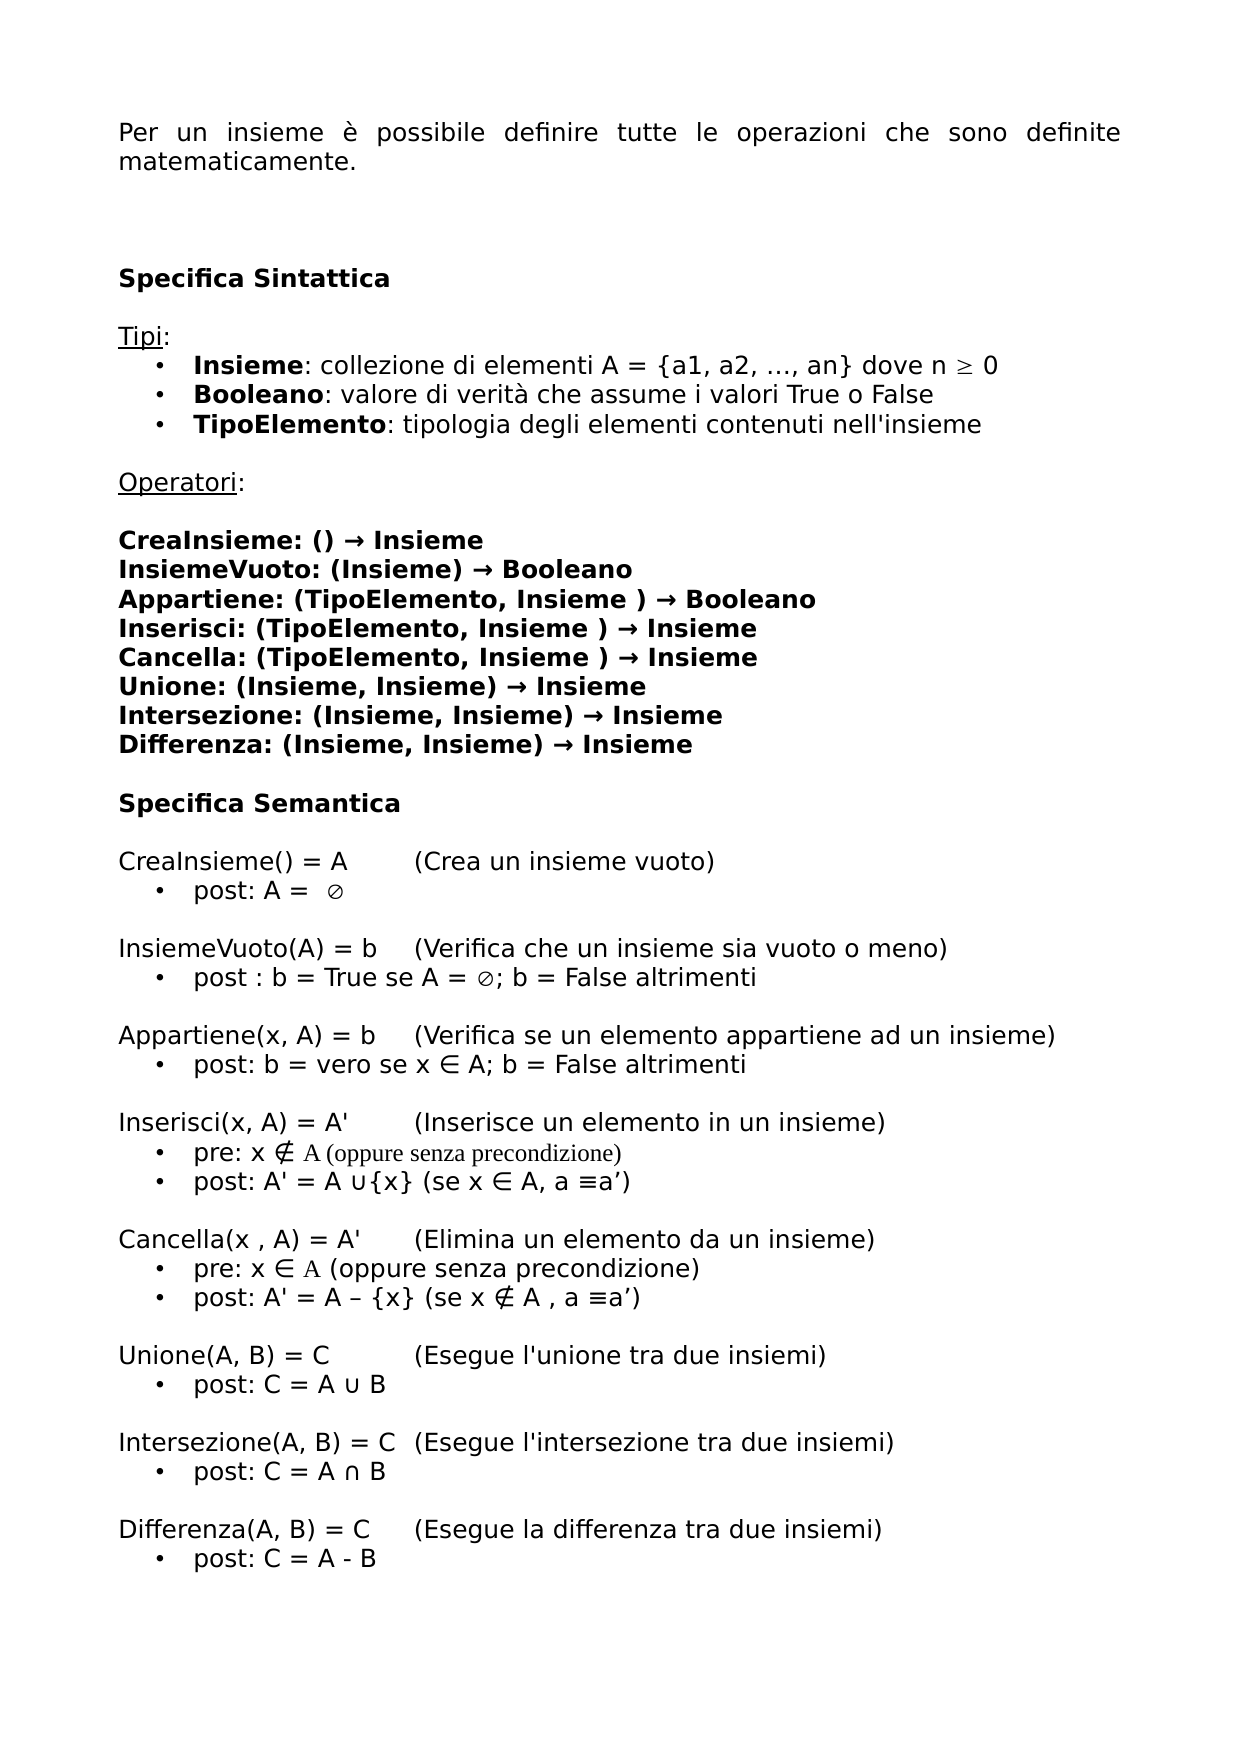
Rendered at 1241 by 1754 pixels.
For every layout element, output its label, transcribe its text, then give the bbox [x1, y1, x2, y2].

text Inserisci: (TipoElemento, Insieme ) → Insieme [118, 614, 1122, 643]
list post: b = vero se x ∈ A; b = False altrimenti [156, 1051, 1122, 1080]
text CreaInsieme: () → Insieme [118, 526, 1122, 556]
list post: A' = A ∪{x} (se x ∈ A, a ≡a’) [156, 1167, 1122, 1196]
text Appartiene: (TipoElemento, Insieme ) → Booleano [118, 585, 1122, 614]
list post: C = A ∪ B [156, 1370, 1122, 1399]
list pre: x ∉ A (oppure senza precondizione) [156, 1138, 1122, 1167]
text InsiemeVuoto(A) = b (Verifica che un insieme sia vuoto o meno) [118, 934, 1122, 963]
text Intersezione(A, B) = C (Esegue l'intersezione tra due insiemi) [118, 1428, 1122, 1457]
text Intersezione: (Insieme, Insieme) → Insieme [118, 701, 1122, 731]
text Differenza(A, B) = C (Esegue la differenza tra due insiemi) [118, 1515, 1122, 1544]
text Unione: (Insieme, Insieme) → Insieme [118, 672, 1122, 701]
list TipoElemento: tipologia degli elementi contenuti nell'insieme [156, 410, 1122, 439]
list Insieme: collezione di elementi A = {a1, a2, …, an} dove n ³ 0 [156, 351, 1122, 381]
text Inserisci(x, A) = A' (Inserisce un elemento in un insieme) [118, 1108, 1122, 1138]
list post: C = A - B [156, 1544, 1122, 1574]
text Unione(A, B) = C (Esegue l'unione tra due insiemi) [118, 1341, 1122, 1370]
text Cancella: (TipoElemento, Insieme ) → Insieme [118, 643, 1122, 672]
list post: A' = A – {x} (se x ∉ A , a ≡a’) [156, 1283, 1122, 1312]
text InsiemeVuoto: (Insieme) → Booleano [118, 556, 1122, 585]
text Appartiene(x, A) = b (Verifica se un elemento appartiene ad un insieme) [118, 1021, 1122, 1051]
list post: C = A ∩ B [156, 1457, 1122, 1487]
text CreaInsieme() = A (Crea un insieme vuoto) [118, 847, 1122, 876]
text Specifica Sintattica [118, 264, 1122, 293]
list Booleano: valore di verità che assume i valori True o False [156, 381, 1122, 410]
text Cancella(x , A) = A' (Elimina un elemento da un insieme) [118, 1225, 1122, 1254]
list post: A = Æ [156, 876, 1122, 906]
text Differenza: (Insieme, Insieme) → Insieme [118, 731, 1122, 760]
text Specifica Semantica [118, 789, 1122, 818]
text Tipi: [118, 322, 1122, 351]
text Operatori: [118, 468, 1122, 497]
list pre: x ∈ A (oppure senza precondizione) [156, 1254, 1122, 1283]
text Per un insieme è possibile definire tutte le operazioni che sono definite matematicamente. [118, 118, 1122, 176]
list post : b = True se A = Æ; b = False altrimenti [156, 963, 1122, 993]
